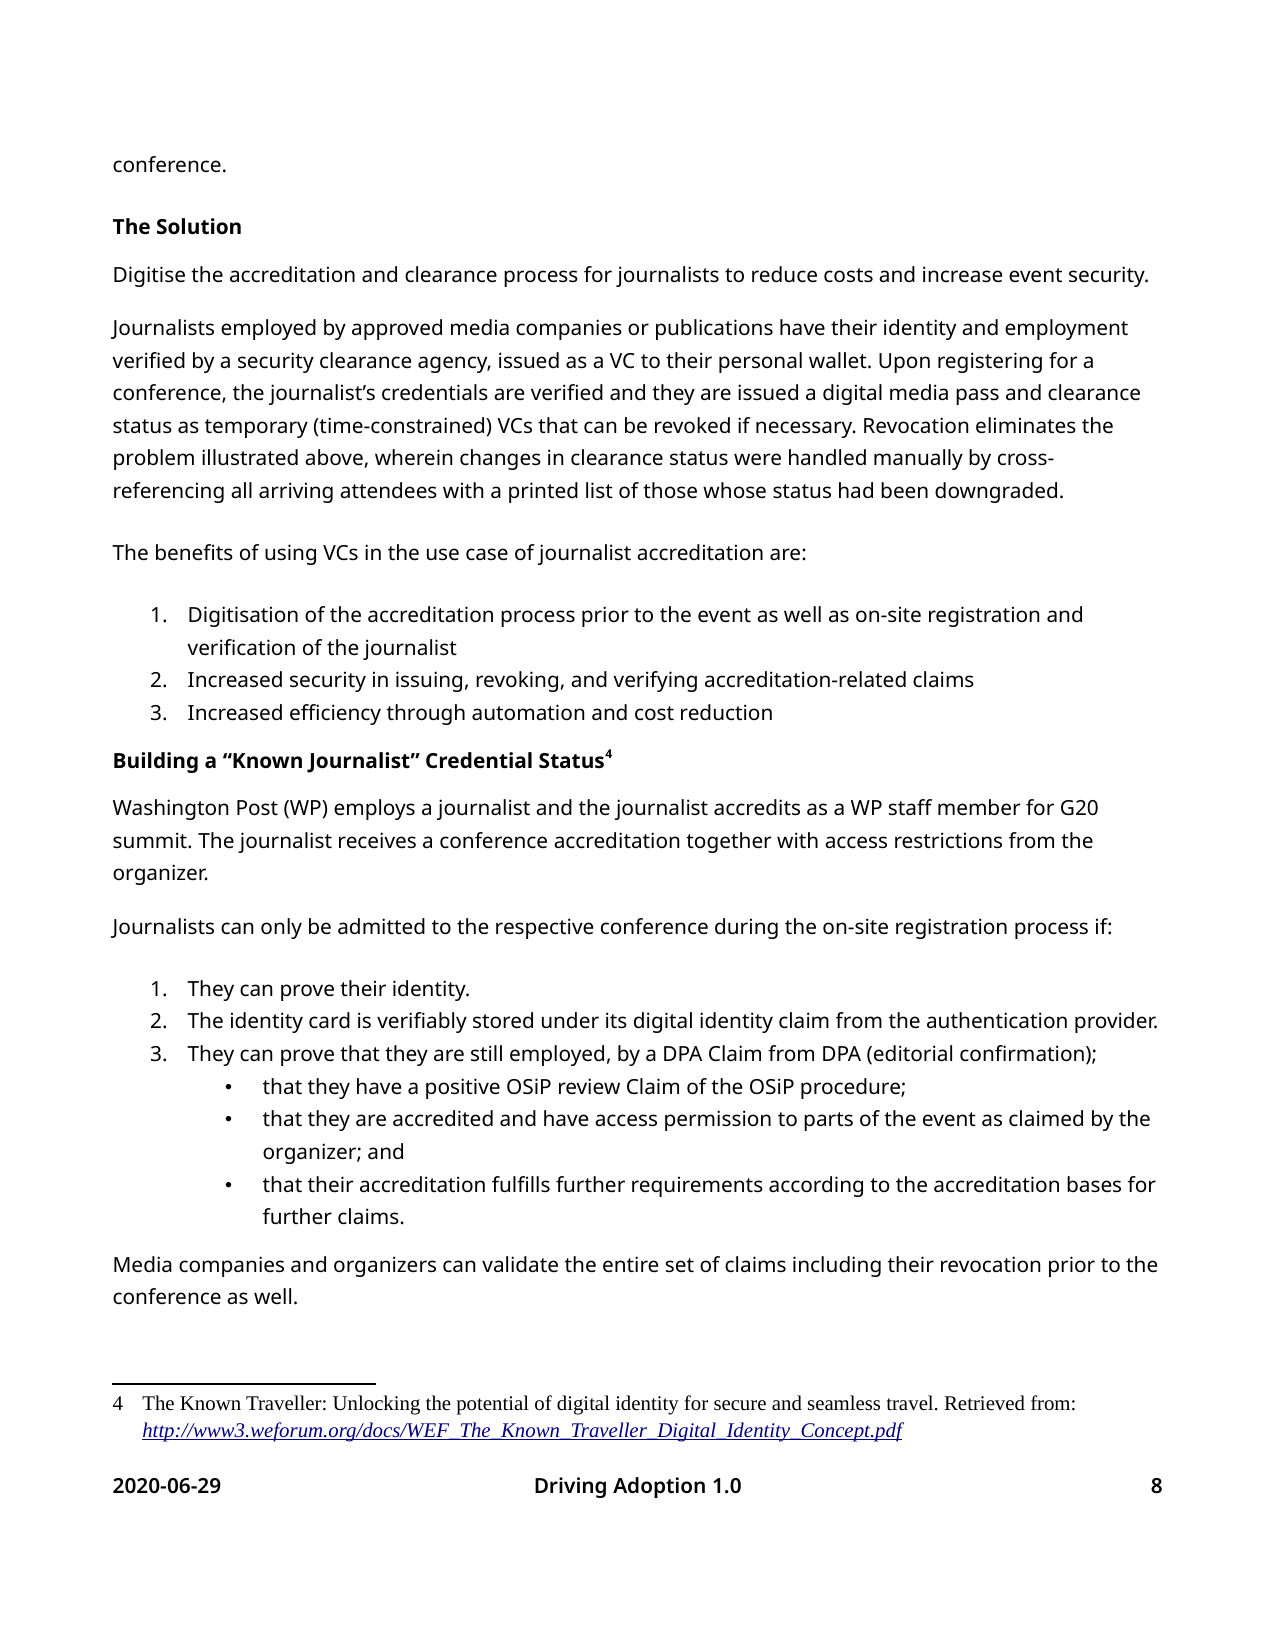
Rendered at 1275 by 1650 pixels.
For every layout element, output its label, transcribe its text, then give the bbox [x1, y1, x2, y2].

text Digitise the accreditation and clearance process for journalists to reduce costs and increase event security. [112, 260, 1162, 288]
text conference. [112, 150, 1162, 178]
text Washington Post (WP) employs a journalist and the journalist accredits as a WP staff member for G20 summit. The journalist receives a conference accreditation together with access restrictions from the organizer. [112, 793, 1162, 887]
list that they have a positive OSiP review Claim of the OSiP procedure; [225, 1072, 1162, 1100]
text The benefits of using VCs in the use case of journalist accreditation are: [112, 538, 1162, 567]
text Media companies and organizers can validate the entire set of claims including their revocation prior to the conference as well. [112, 1250, 1162, 1311]
list They can prove their identity. [150, 974, 1162, 1002]
list that their accreditation fulfills further requirements according to the accreditation bases for further claims. [225, 1170, 1162, 1231]
list Increased efficiency through automation and cost reduction [150, 698, 1162, 727]
text The Known Traveller: Unlocking the potential of digital identity for secure and seamless travel. Retrieved from: http://www3.weforum.org/docs/WEF_The_Known_Traveller_Digital_Identity_Concept.pdf [112, 1390, 1162, 1442]
list that they are accredited and have access permission to parts of the event as claimed by the organizer; and [225, 1104, 1162, 1166]
subtitle Building a “Known Journalist” Credential Status [112, 746, 1162, 774]
list The identity card is verifiably stored under its digital identity claim from the authentication provider. [150, 1007, 1162, 1035]
subtitle The Solution [112, 212, 1162, 241]
text Journalists employed by approved media companies or publications have their identity and employment verified by a security clearance agency, issued as a VC to their personal wallet. Upon registering for a conference, the journalist’s credentials are verified and they are issued a digital media pass and clearance status as temporary (time-constrained) VCs that can be revoked if necessary. Revocation eliminates the problem illustrated above, wherein changes in clearance status were handled manually by cross-referencing all arriving attendees with a printed list of those whose status had been downgraded. [112, 313, 1162, 504]
text Journalists can only be admitted to the respective conference during the on-site registration process if: [112, 912, 1162, 940]
list Digitisation of the accreditation process prior to the event as well as on-site registration and verification of the journalist [150, 600, 1162, 661]
list They can prove that they are still employed, by a DPA Claim from DPA (editorial confirmation); [150, 1039, 1162, 1068]
list Increased security in issuing, revoking, and verifying accreditation-related claims [150, 666, 1162, 694]
